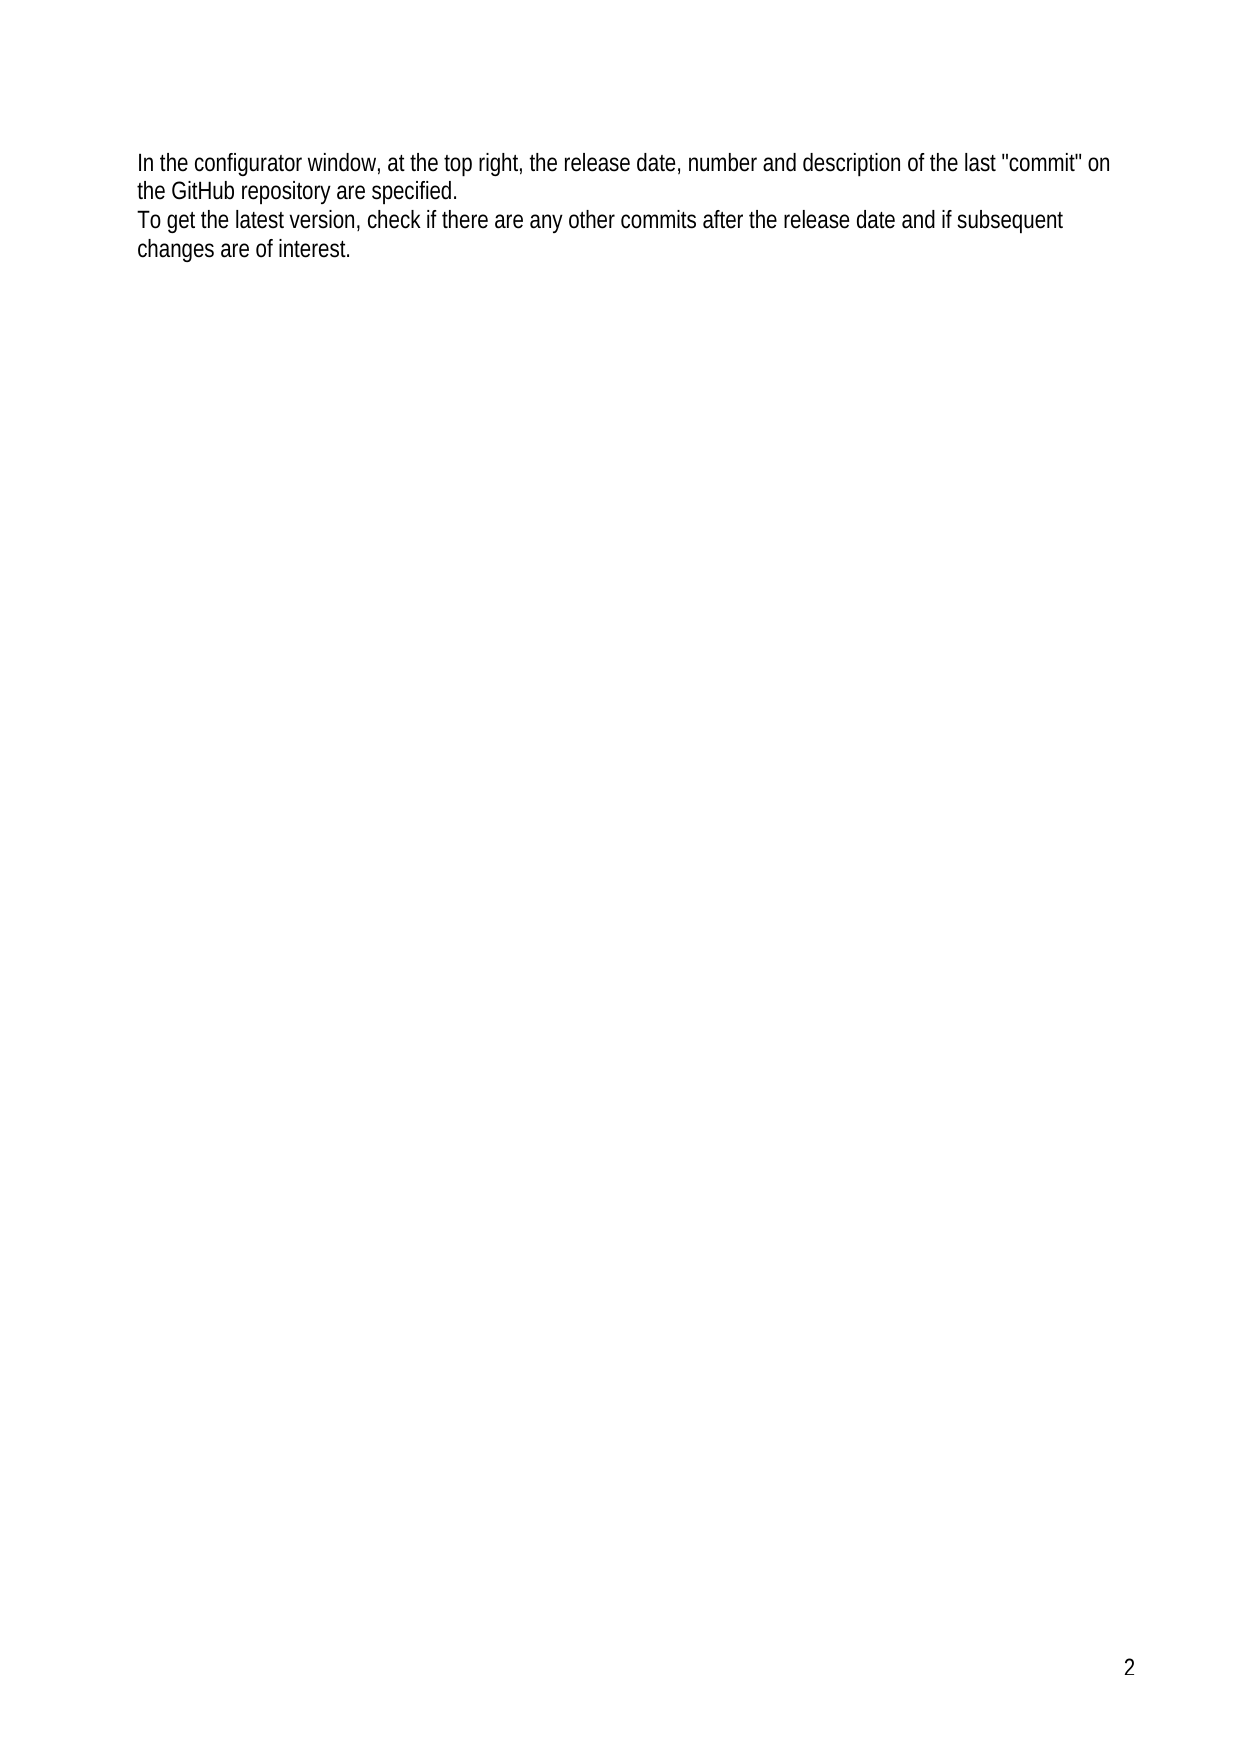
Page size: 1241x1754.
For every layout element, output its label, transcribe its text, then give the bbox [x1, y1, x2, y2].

text In the configurator window, at the top right, the release date, number and description of the last "commit" on the GitHub repository are specified. [137, 148, 1122, 205]
text To get the latest version, check if there are any other commits after the release date and if subsequent changes are of interest. [137, 205, 1122, 262]
